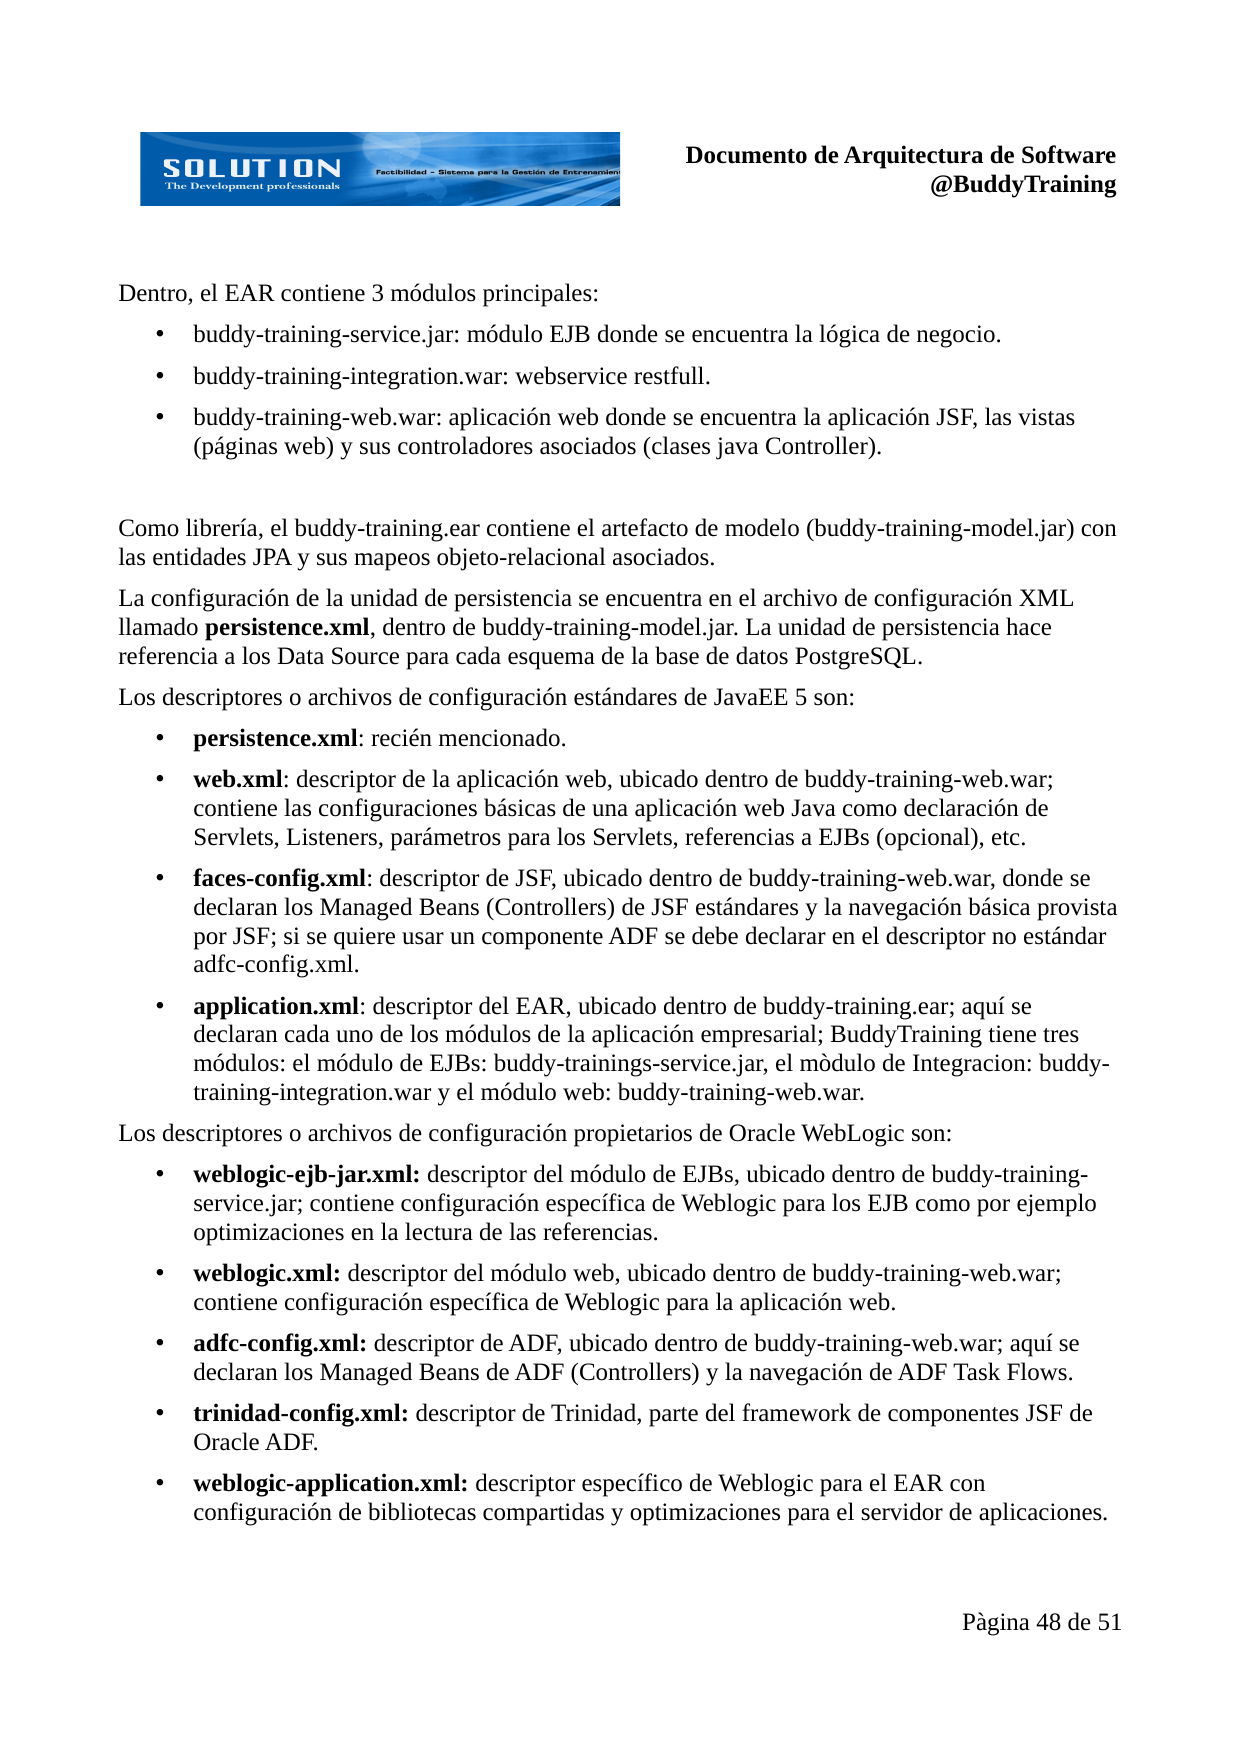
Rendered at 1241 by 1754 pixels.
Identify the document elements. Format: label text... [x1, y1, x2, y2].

list trinidad-config.xml: descriptor de Trinidad, parte del framework de componentes JSF de Oracle ADF. [156, 1398, 1122, 1456]
text Dentro, el EAR contiene 3 módulos principales: [118, 278, 1122, 307]
list application.xml: descriptor del EAR, ubicado dentro de buddy-training.ear; aquí se declaran cada uno de los módulos de la aplicación empresarial; BuddyTraining tiene tres módulos: el módulo de EJBs: buddy-trainings-service.jar, el mòdulo de Integracion: buddy-training-integration.war y el módulo web: buddy-training-web.war. [156, 991, 1122, 1106]
list weblogic.xml: descriptor del módulo web, ubicado dentro de buddy-training-web.war; contiene configuración específica de Weblogic para la aplicación web. [156, 1258, 1122, 1316]
text Los descriptores o archivos de configuración estándares de JavaEE 5 son: [118, 682, 1122, 711]
list buddy-training-service.jar: módulo EJB donde se encuentra la lógica de negocio. [156, 319, 1122, 348]
text La configuración de la unidad de persistencia se encuentra en el archivo de configuración XML llamado persistence.xml, dentro de buddy-training-model.jar. La unidad de persistencia hace referencia a los Data Source para cada esquema de la base de datos PostgreSQL. [118, 583, 1122, 669]
list adfc-config.xml: descriptor de ADF, ubicado dentro de buddy-training-web.war; aquí se declaran los Managed Beans de ADF (Controllers) y la navegación de ADF Task Flows. [156, 1328, 1122, 1386]
picture [140, 132, 621, 206]
list buddy-training-web.war: aplicación web donde se encuentra la aplicación JSF, las vistas (páginas web) y sus controladores asociados (clases java Controller). [156, 402, 1122, 459]
text Los descriptores o archivos de configuración propietarios de Oracle WebLogic son: [118, 1118, 1122, 1147]
text Como librería, el buddy-training.ear contiene el artefacto de modelo (buddy-training-model.jar) con las entidades JPA y sus mapeos objeto-relacional asociados. [118, 513, 1122, 571]
list faces-config.xml: descriptor de JSF, ubicado dentro de buddy-training-web.war, donde se declaran los Managed Beans (Controllers) de JSF estándares y la navegación básica provista por JSF; si se quiere usar un componente ADF se debe declarar en el descriptor no estándar adfc-config.xml. [156, 863, 1122, 978]
list weblogic-ejb-jar.xml: descriptor del módulo de EJBs, ubicado dentro de buddy-training-service.jar; contiene configuración específica de Weblogic para los EJB como por ejemplo optimizaciones en la lectura de las referencias. [156, 1159, 1122, 1246]
list buddy-training-integration.war: webservice restfull. [156, 361, 1122, 389]
list weblogic-application.xml: descriptor específico de Weblogic para el EAR con configuración de bibliotecas compartidas y optimizaciones para el servidor de aplicaciones. [156, 1468, 1122, 1526]
list web.xml: descriptor de la aplicación web, ubicado dentro de buddy-training-web.war; contiene las configuraciones básicas de una aplicación web Java como declaración de Servlets, Listeners, parámetros para los Servlets, referencias a EJBs (opcional), etc. [156, 764, 1122, 851]
list persistence.xml: recién mencionado. [156, 723, 1122, 752]
